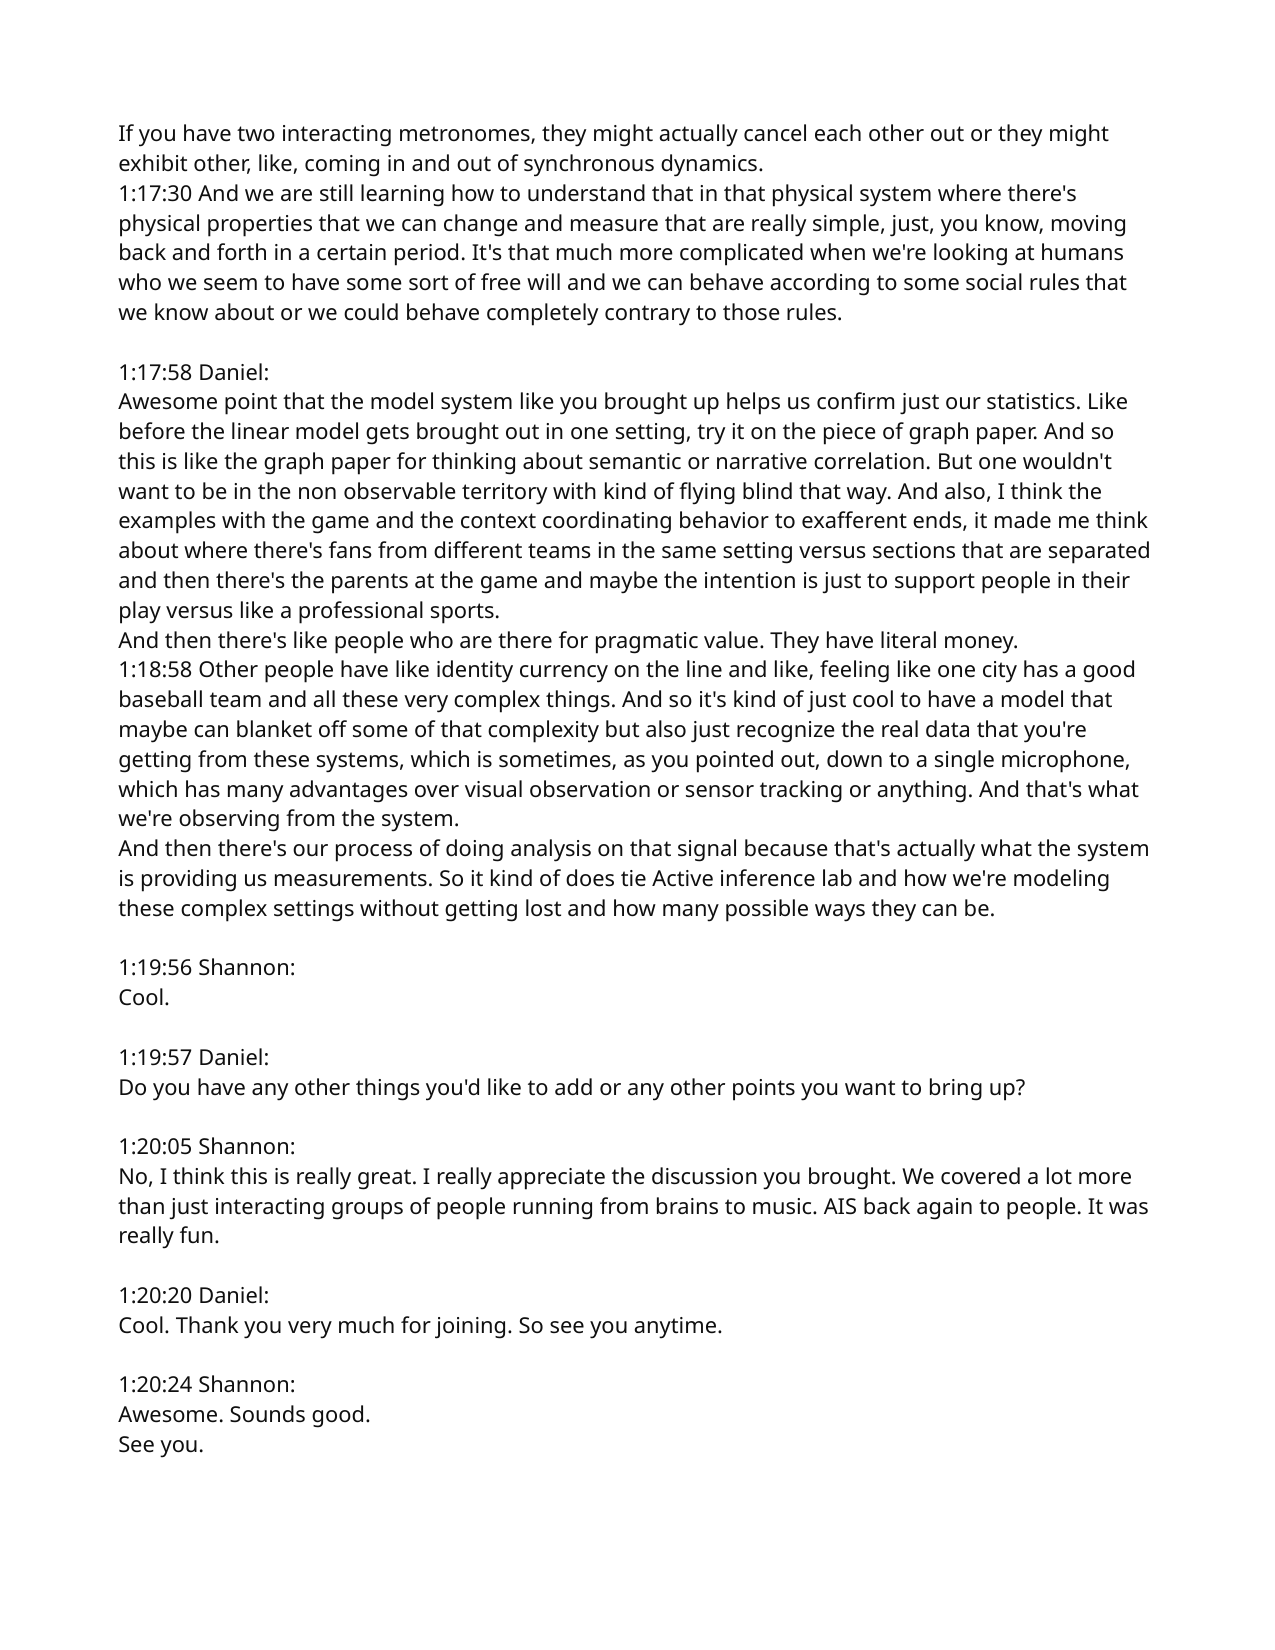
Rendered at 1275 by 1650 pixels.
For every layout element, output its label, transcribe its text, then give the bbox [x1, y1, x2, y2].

text No, I think this is really great. I really appreciate the discussion you brought. We covered a lot more than just interacting groups of people running from brains to music. AIS back again to people. It was really fun. [118, 1161, 1157, 1250]
text And then there's our process of doing analysis on that signal because that's actually what the system is providing us measurements. So it kind of does tie Active inference lab and how we're modeling these complex settings without getting lost and how many possible ways they can be. [118, 833, 1157, 922]
text And then there's like people who are there for pragmatic value. They have literal money. [118, 624, 1157, 654]
text Cool. [118, 982, 1157, 1012]
text 1:18:58 Other people have like identity currency on the line and like, feeling like one city has a good baseball team and all these very complex things. And so it's kind of just cool to have a model that maybe can blanket off some of that complexity but also just recognize the real data that you're getting from these systems, which is sometimes, as you pointed out, down to a single microphone, which has many advantages over visual observation or sensor tracking or anything. And that's what we're observing from the system. [118, 654, 1157, 833]
text See you. [118, 1429, 1157, 1459]
text If you have two interacting metronomes, they might actually cancel each other out or they might exhibit other, like, coming in and out of synchronous dynamics. [118, 118, 1157, 178]
text Awesome point that the model system like you brought up helps us confirm just our statistics. Like before the linear model gets brought out in one setting, try it on the piece of graph paper. And so this is like the graph paper for thinking about semantic or narrative correlation. But one wouldn't want to be in the non observable territory with kind of flying blind that way. And also, I think the examples with the game and the context coordinating behavior to exafferent ends, it made me think about where there's fans from different teams in the same setting versus sections that are separated and then there's the parents at the game and maybe the intention is just to support people in their play versus like a professional sports. [118, 386, 1157, 624]
text 1:19:57 Daniel: [118, 1042, 1157, 1071]
text 1:17:58 Daniel: [118, 356, 1157, 386]
text 1:20:05 Shannon: [118, 1131, 1157, 1161]
text 1:19:56 Shannon: [118, 952, 1157, 982]
text Awesome. Sounds good. [118, 1399, 1157, 1429]
text 1:20:20 Daniel: [118, 1280, 1157, 1310]
text Do you have any other things you'd like to add or any other points you want to bring up? [118, 1071, 1157, 1101]
text 1:17:30 And we are still learning how to understand that in that physical system where there's physical properties that we can change and measure that are really simple, just, you know, moving back and forth in a certain period. It's that much more complicated when we're looking at humans who we seem to have some sort of free will and we can behave according to some social rules that we know about or we could behave completely contrary to those rules. [118, 178, 1157, 327]
text 1:20:24 Shannon: [118, 1369, 1157, 1399]
text Cool. Thank you very much for joining. So see you anytime. [118, 1310, 1157, 1339]
